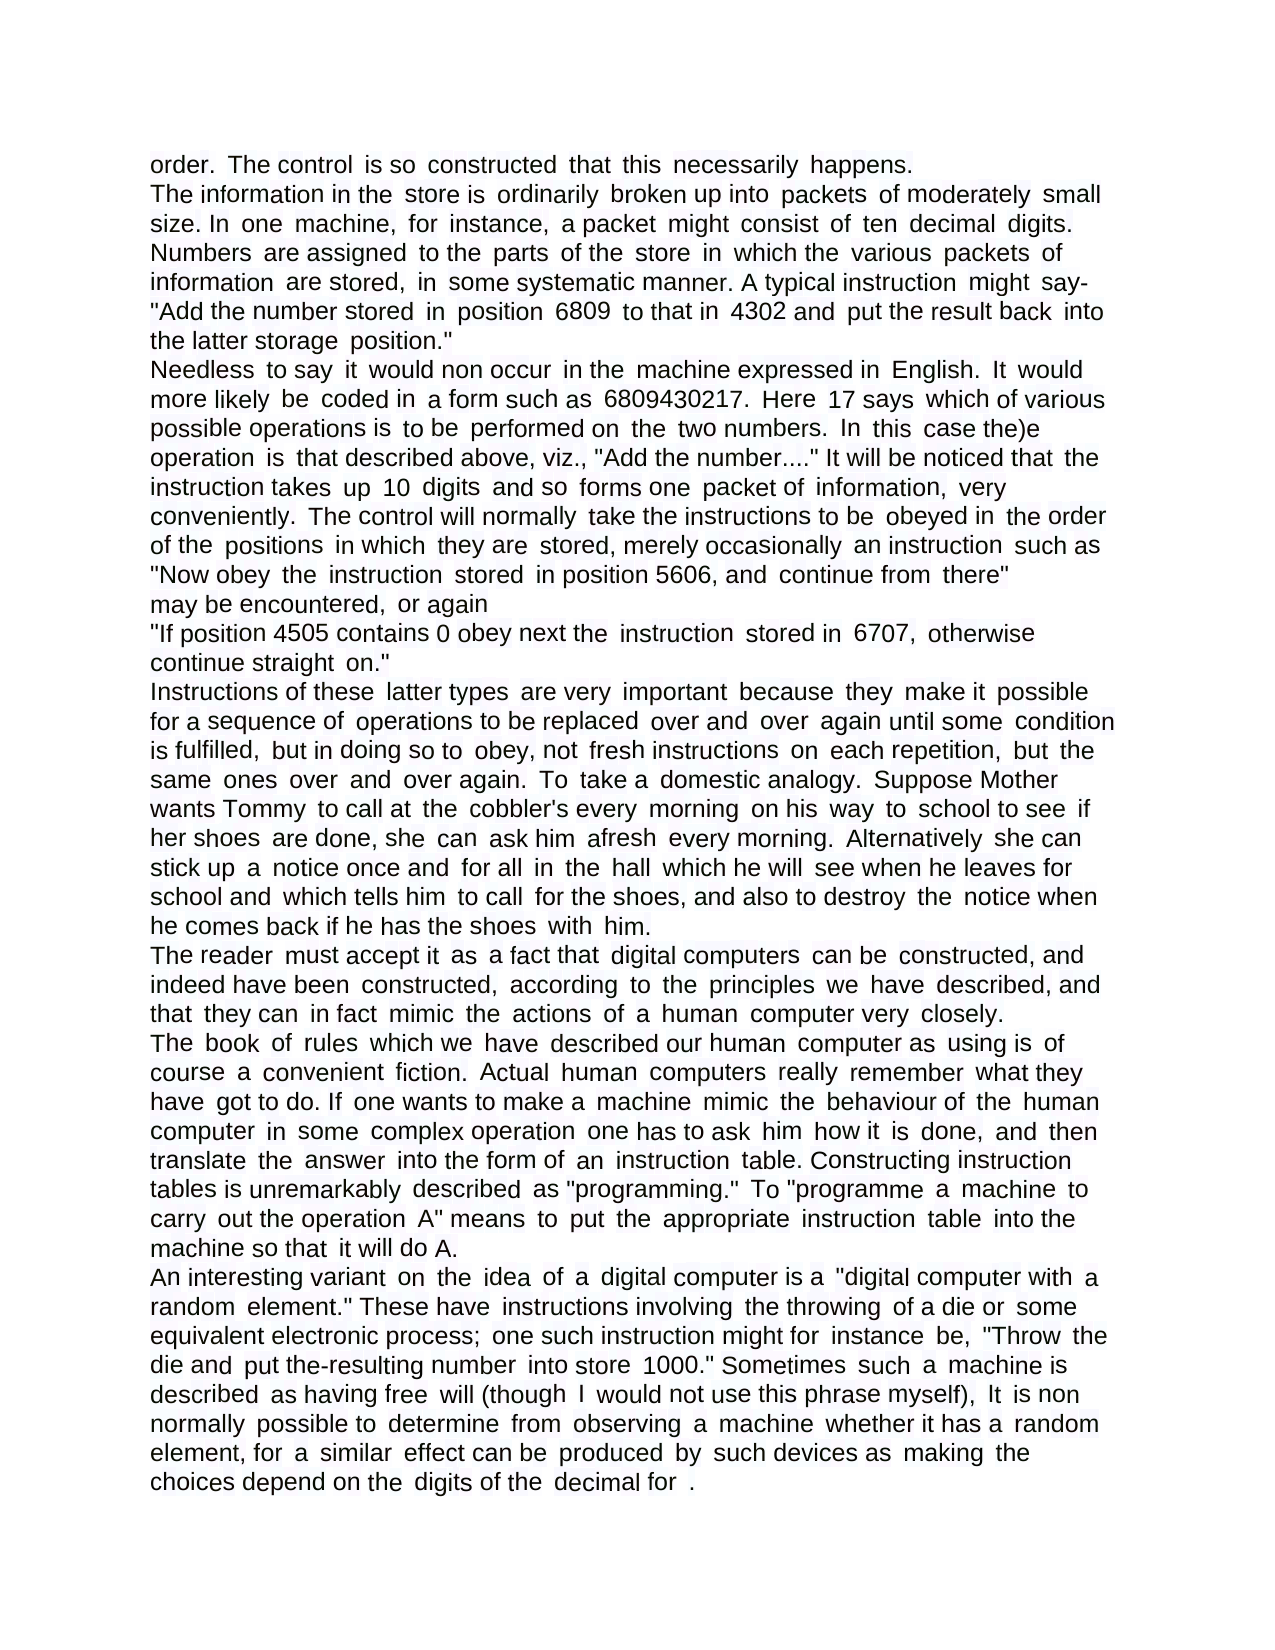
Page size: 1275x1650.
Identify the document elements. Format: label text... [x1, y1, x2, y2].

text "Add the number stored in position 6809 to that in 4302 and put the result back into the latter storage position." [400, 296, 1125, 355]
text "If position 4505 contains 0 obey next the instruction stored in 6707, otherwise continue straight on." [389, 618, 1125, 677]
text An interesting variant on the idea of a digital computer is a "digital computer with a random element." These have instructions involving the throwing of a die or some equivalent electronic process; one such instruction might for instance be, "Throw the die and put the-resulting number into store 1000." Sometimes such a machine is described as having free will (though I would not use this phrase myself), It is non normally possible to determine from observing a machine whether it has a random element, for a similar effect can be produced by such devices as making the choices depend on the digits of the decimal for . [681, 1262, 1125, 1496]
text may be encountered, or again [150, 589, 219, 618]
text "Now obey the instruction stored in position 5606, and continue from there" [1008, 560, 1125, 589]
text The book of rules which we have described our human computer as using is of course a convenient fiction. Actual human computers really remember what they have got to do. If one wants to make a machine mimic the behaviour of the human computer in some complex operation one has to ask him how it is done, and then translate the answer into the form of an instruction table. Constructing instruction tables is unremarkably described as "programming." To "programme a machine to carry out the operation A" means to put the appropriate instruction table into the machine so that it will do A. [150, 1028, 1125, 1262]
text "If position 4505 contains 0 obey next the instruction stored in 6707, otherwise continue straight on." [159, 618, 238, 648]
text The reader must accept it as a fact that digital computers can be constructed, and indeed have been constructed, according to the principles we have described, and that they can in fact mimic the actions of a human computer very closely. [150, 940, 1125, 1028]
text The information in the store is ordinarily broken up into packets of moderately small size. In one machine, for instance, a packet might consist of ten decimal digits. Numbers are assigned to the parts of the store in which the various packets of information are stored, in some systematic manner. A typical instruction might say- [150, 179, 1125, 296]
text may be encountered, or again [488, 589, 1125, 618]
text may be encountered, or again [420, 589, 441, 618]
text An interesting variant on the idea of a digital computer is a "digital computer with a random element." These have instructions involving the throwing of a die or some equivalent electronic process; one such instruction might for instance be, "Throw the die and put the-resulting number into store 1000." Sometimes such a machine is described as having free will (though I would not use this phrase myself), It is non normally possible to determine from observing a machine whether it has a random element, for a similar effect can be produced by such devices as making the choices depend on the digits of the decimal for . [542, 1321, 656, 1496]
text Needless to say it would non occur in the machine expressed in English. It would more likely be coded in a form such as 6809430217. Here 17 says which of various possible operations is to be performed on the two numbers. In this case the)e operation is that described above, viz., "Add the number...." It will be noticed that the instruction takes up 10 digits and so forms one packet of information, very conveniently. The control will normally take the instructions to be obeyed in the order of the positions in which they are stored, merely occasionally an instruction such as [150, 355, 1125, 560]
text Instructions of these latter types are very important because they make it possible for a sequence of operations to be replaced over and over again until some condition is fulfilled, but in doing so to obey, not fresh instructions on each repetition, but the same ones over and over again. To take a domestic analogy. Suppose Mother wants Tommy to call at the cobbler's every morning on his way to school to see if her shoes are done, she can ask him afresh every morning. Alternatively she can stick up a notice once and for all in the hall which he will see when he leaves for school and which tells him to call for the shoes, and also to destroy the notice when he comes back if he has the shoes with him. [150, 677, 1125, 940]
